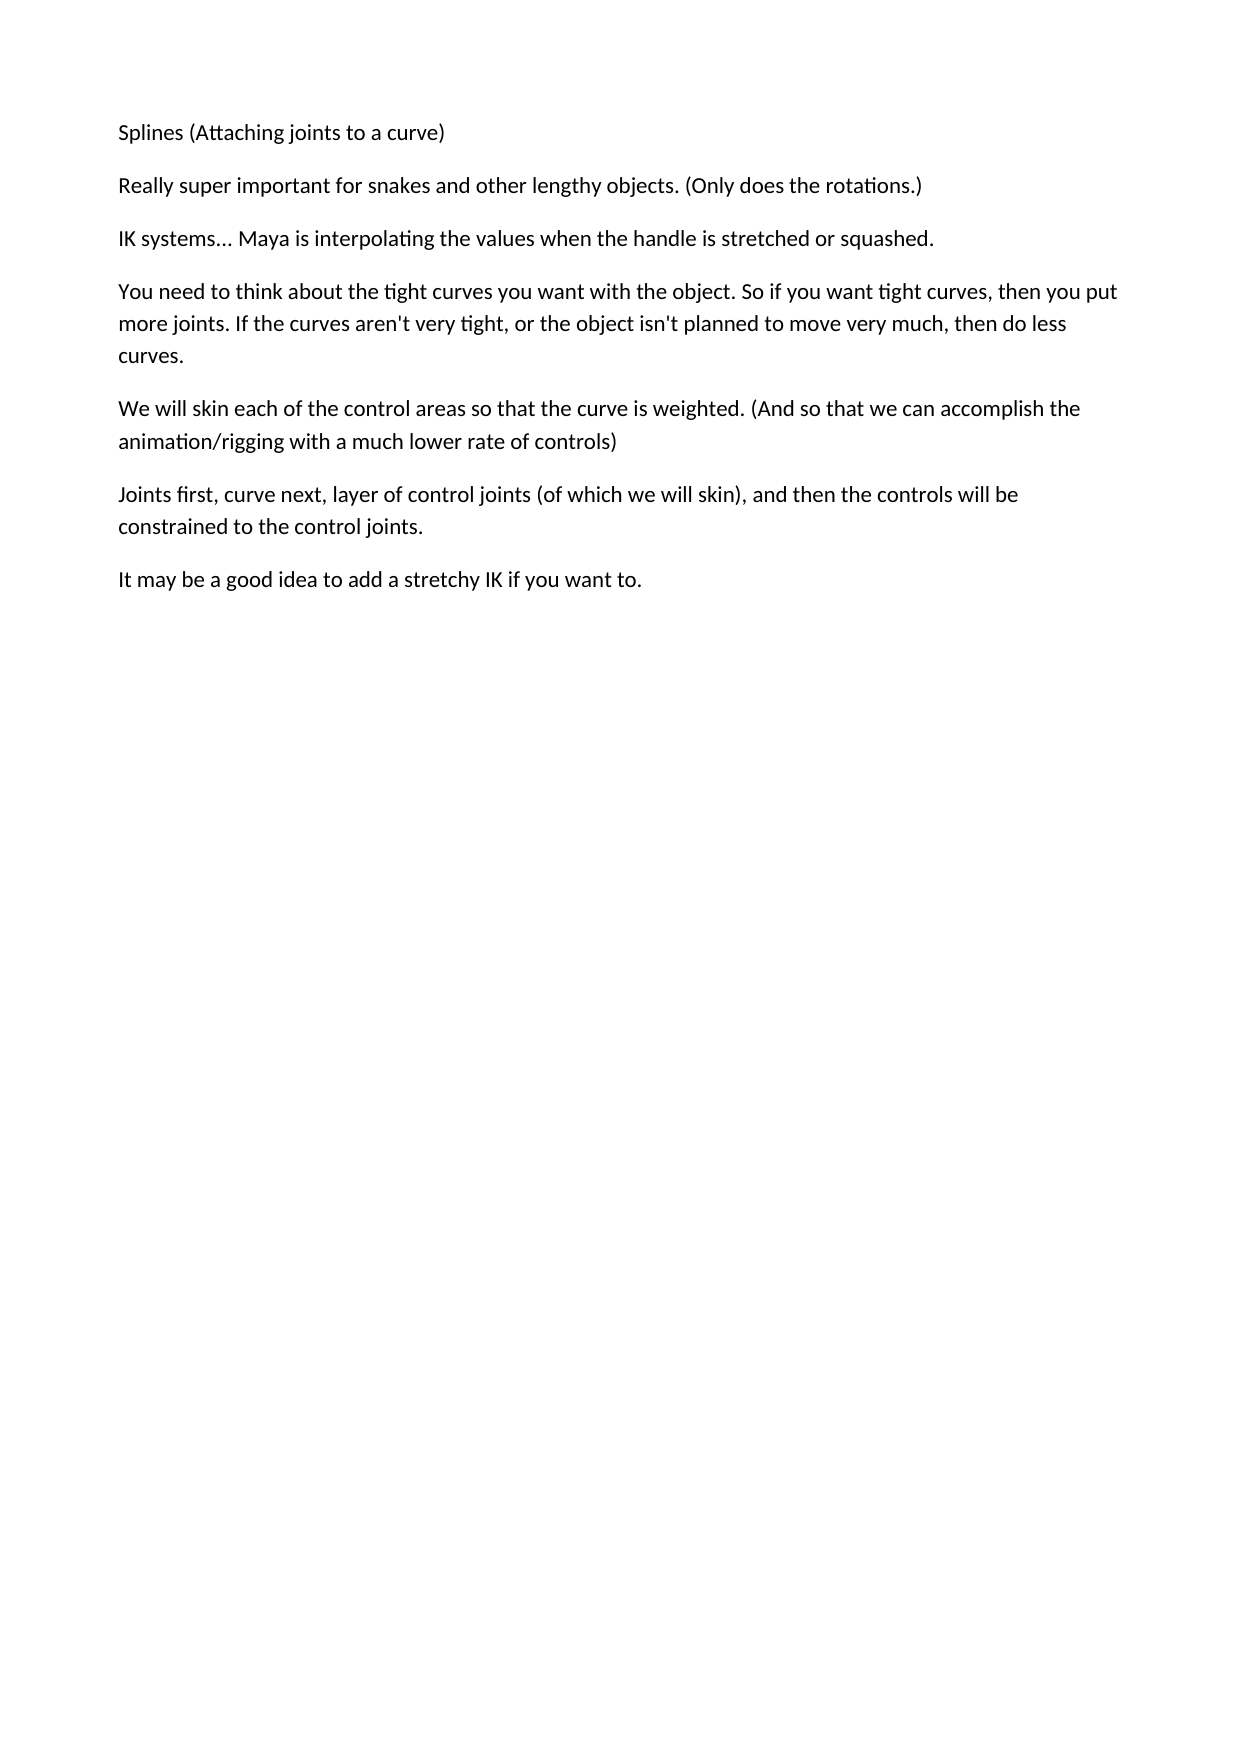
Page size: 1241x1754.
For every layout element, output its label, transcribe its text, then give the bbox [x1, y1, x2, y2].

text It may be a good idea to add a stretchy IK if you want to. [118, 565, 1122, 593]
text You need to think about the tight curves you want with the object. So if you want tight curves, then you put more joints. If the curves aren't very tight, or the object isn't planned to move very much, then do less curves. [118, 277, 1122, 369]
text Splines (Attaching joints to a curve) [118, 118, 1122, 146]
text Joints first, curve next, layer of control joints (of which we will skin), and then the controls will be constrained to the control joints. [118, 480, 1122, 540]
text Really super important for snakes and other lengthy objects. (Only does the rotations.) [118, 171, 1122, 199]
text IK systems... Maya is interpolating the values when the handle is stretched or squashed. [118, 224, 1122, 252]
text We will skin each of the control areas so that the curve is weighted. (And so that we can accomplish the animation/rigging with a much lower rate of controls) [118, 394, 1122, 455]
